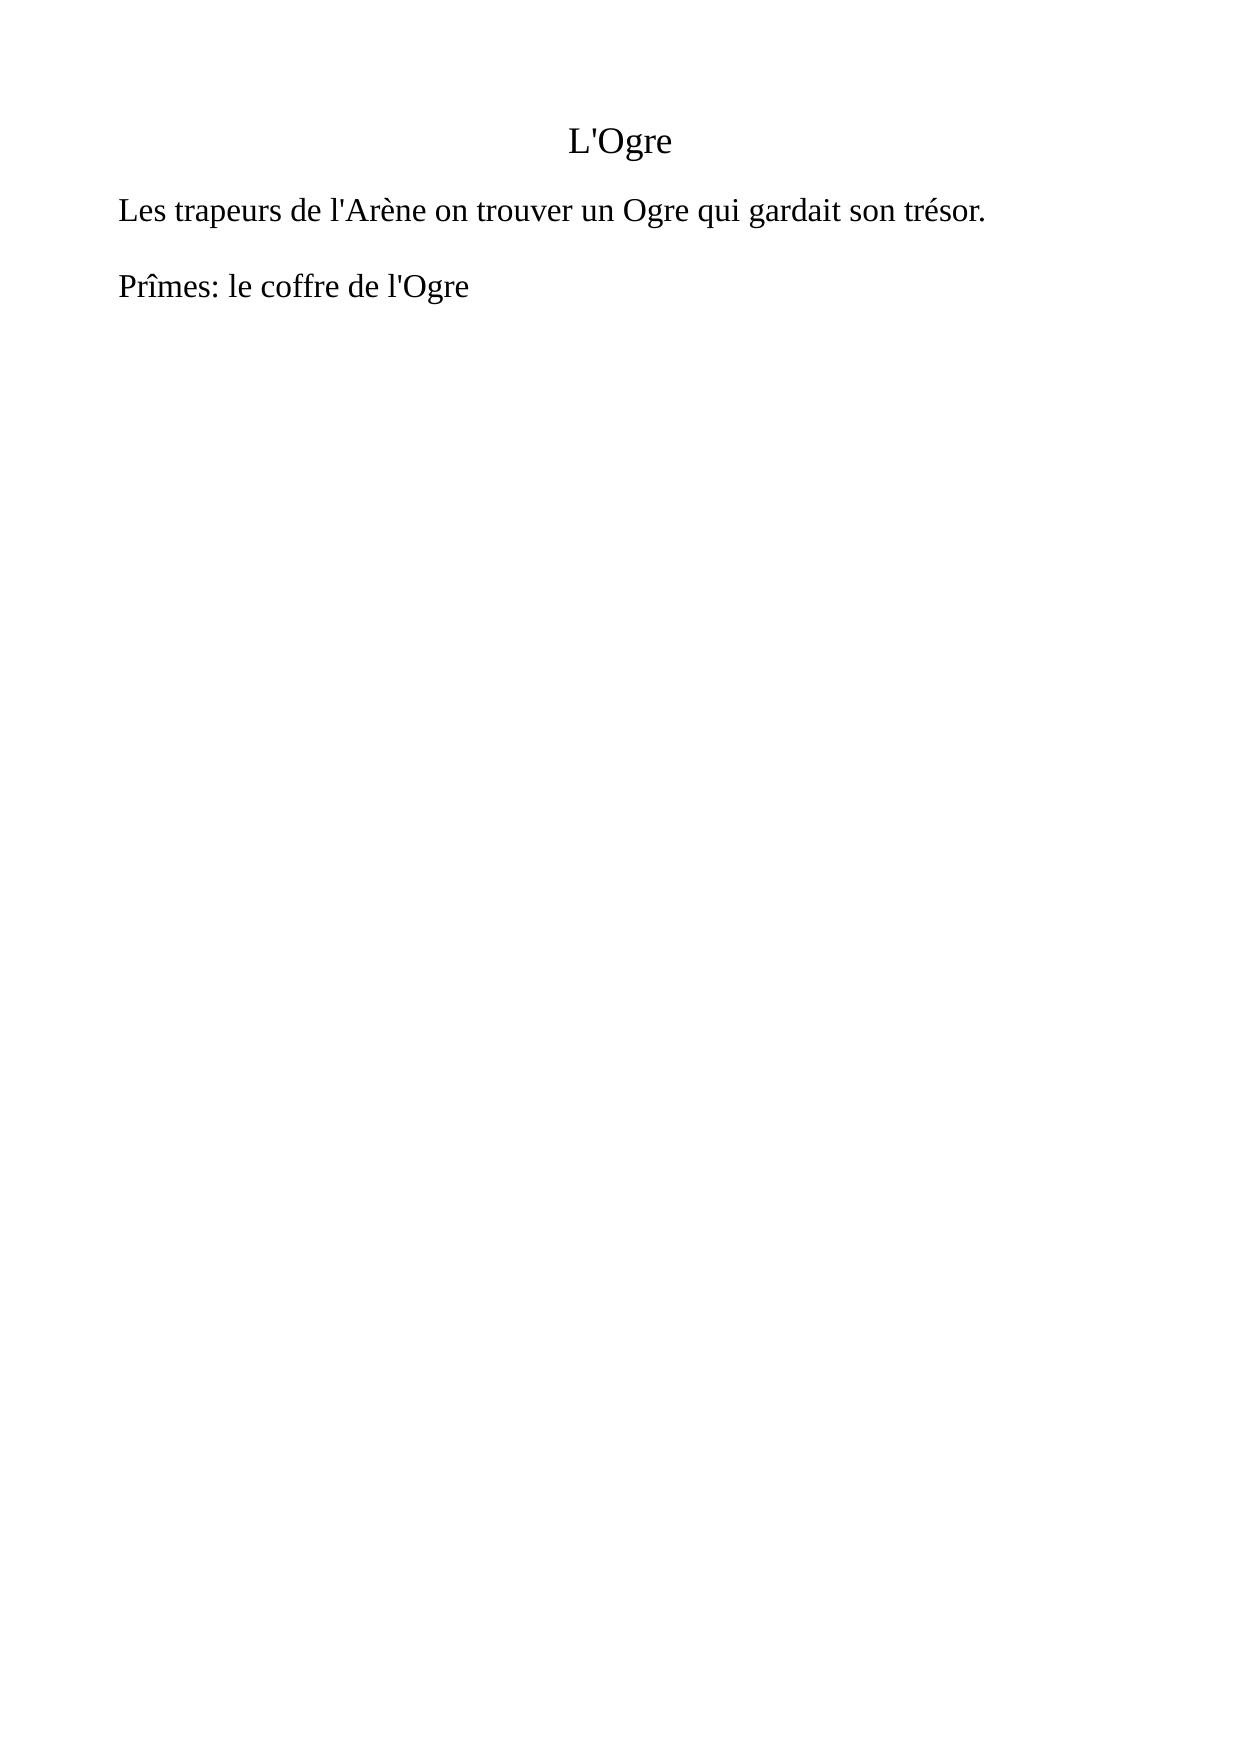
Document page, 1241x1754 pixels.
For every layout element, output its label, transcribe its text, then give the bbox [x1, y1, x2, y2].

text L'Ogre [118, 118, 1122, 161]
text Les trapeurs de l'Arène on trouver un Ogre qui gardait son trésor. [118, 190, 1122, 228]
text Prîmes: le coffre de l'Ogre [118, 267, 1122, 305]
